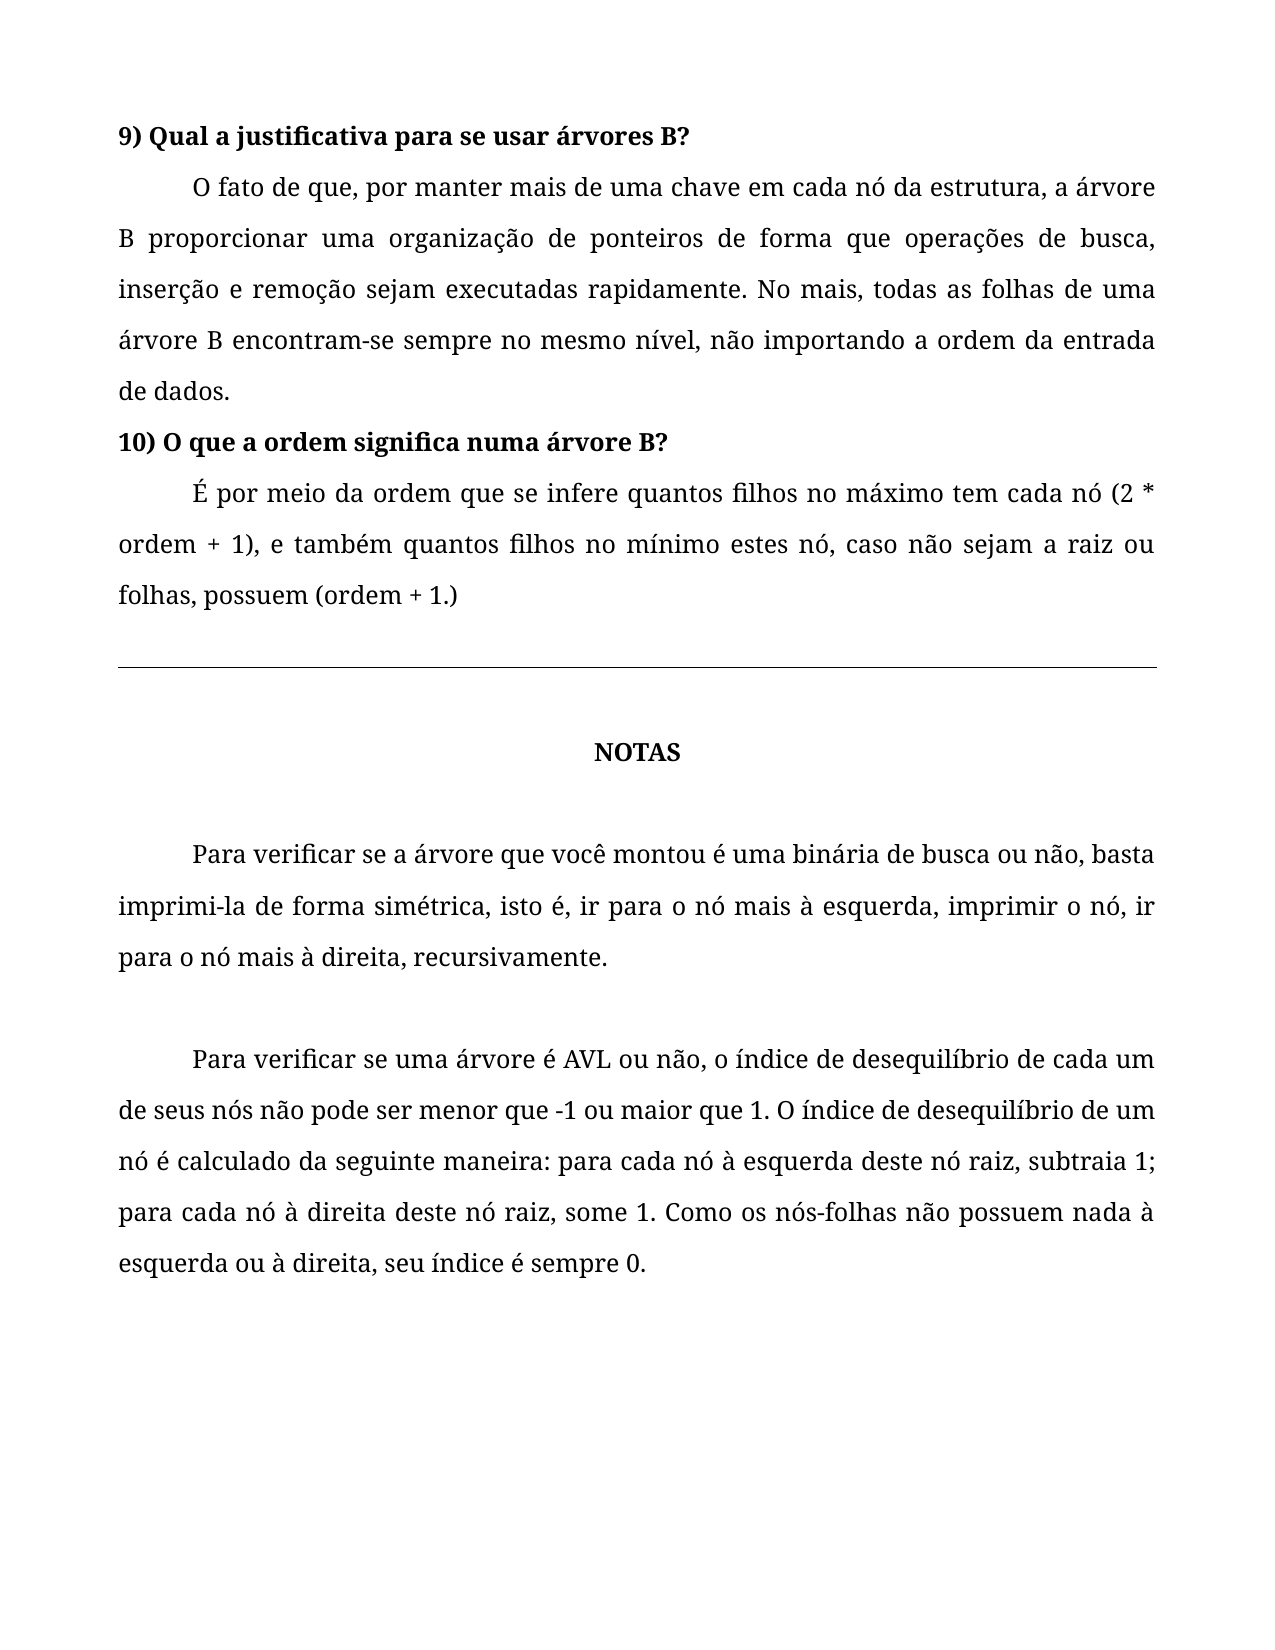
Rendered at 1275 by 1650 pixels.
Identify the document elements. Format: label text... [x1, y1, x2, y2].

text O fato de que, por manter mais de uma chave em cada nó da estrutura, a árvore B proporcionar uma organização de ponteiros de forma que operações de busca, inserção e remoção sejam executadas rapidamente. No mais, todas as folhas de uma árvore B encontram-se sempre no mesmo nível, não importando a ordem da entrada de dados. [118, 169, 1157, 407]
text Para verificar se a árvore que você montou é uma binária de busca ou não, basta imprimi-la de forma simétrica, isto é, ir para o nó mais à esquerda, imprimir o nó, ir para o nó mais à direita, recursivamente. [118, 837, 1157, 973]
text É por meio da ordem que se infere quantos filhos no máximo tem cada nó (2 * ordem + 1), e também quantos filhos no mínimo estes nó, caso não sejam a raiz ou folhas, possuem (ordem + 1.) [118, 475, 1157, 612]
text Para verificar se uma árvore é AVL ou não, o índice de desequilíbrio de cada um de seus nós não pode ser menor que -1 ou maior que 1. O índice de desequilíbrio de um nó é calculado da seguinte maneira: para cada nó à esquerda deste nó raiz, subtraia 1; para cada nó à direita deste nó raiz, some 1. Como os nós-folhas não possuem nada à esquerda ou à direita, seu índice é sempre 0. [118, 1041, 1157, 1279]
text 9) Qual a justificativa para se usar árvores B? [118, 118, 1157, 152]
text NOTAS [118, 735, 1157, 769]
text 10) O que a ordem significa numa árvore B? [118, 424, 1157, 458]
